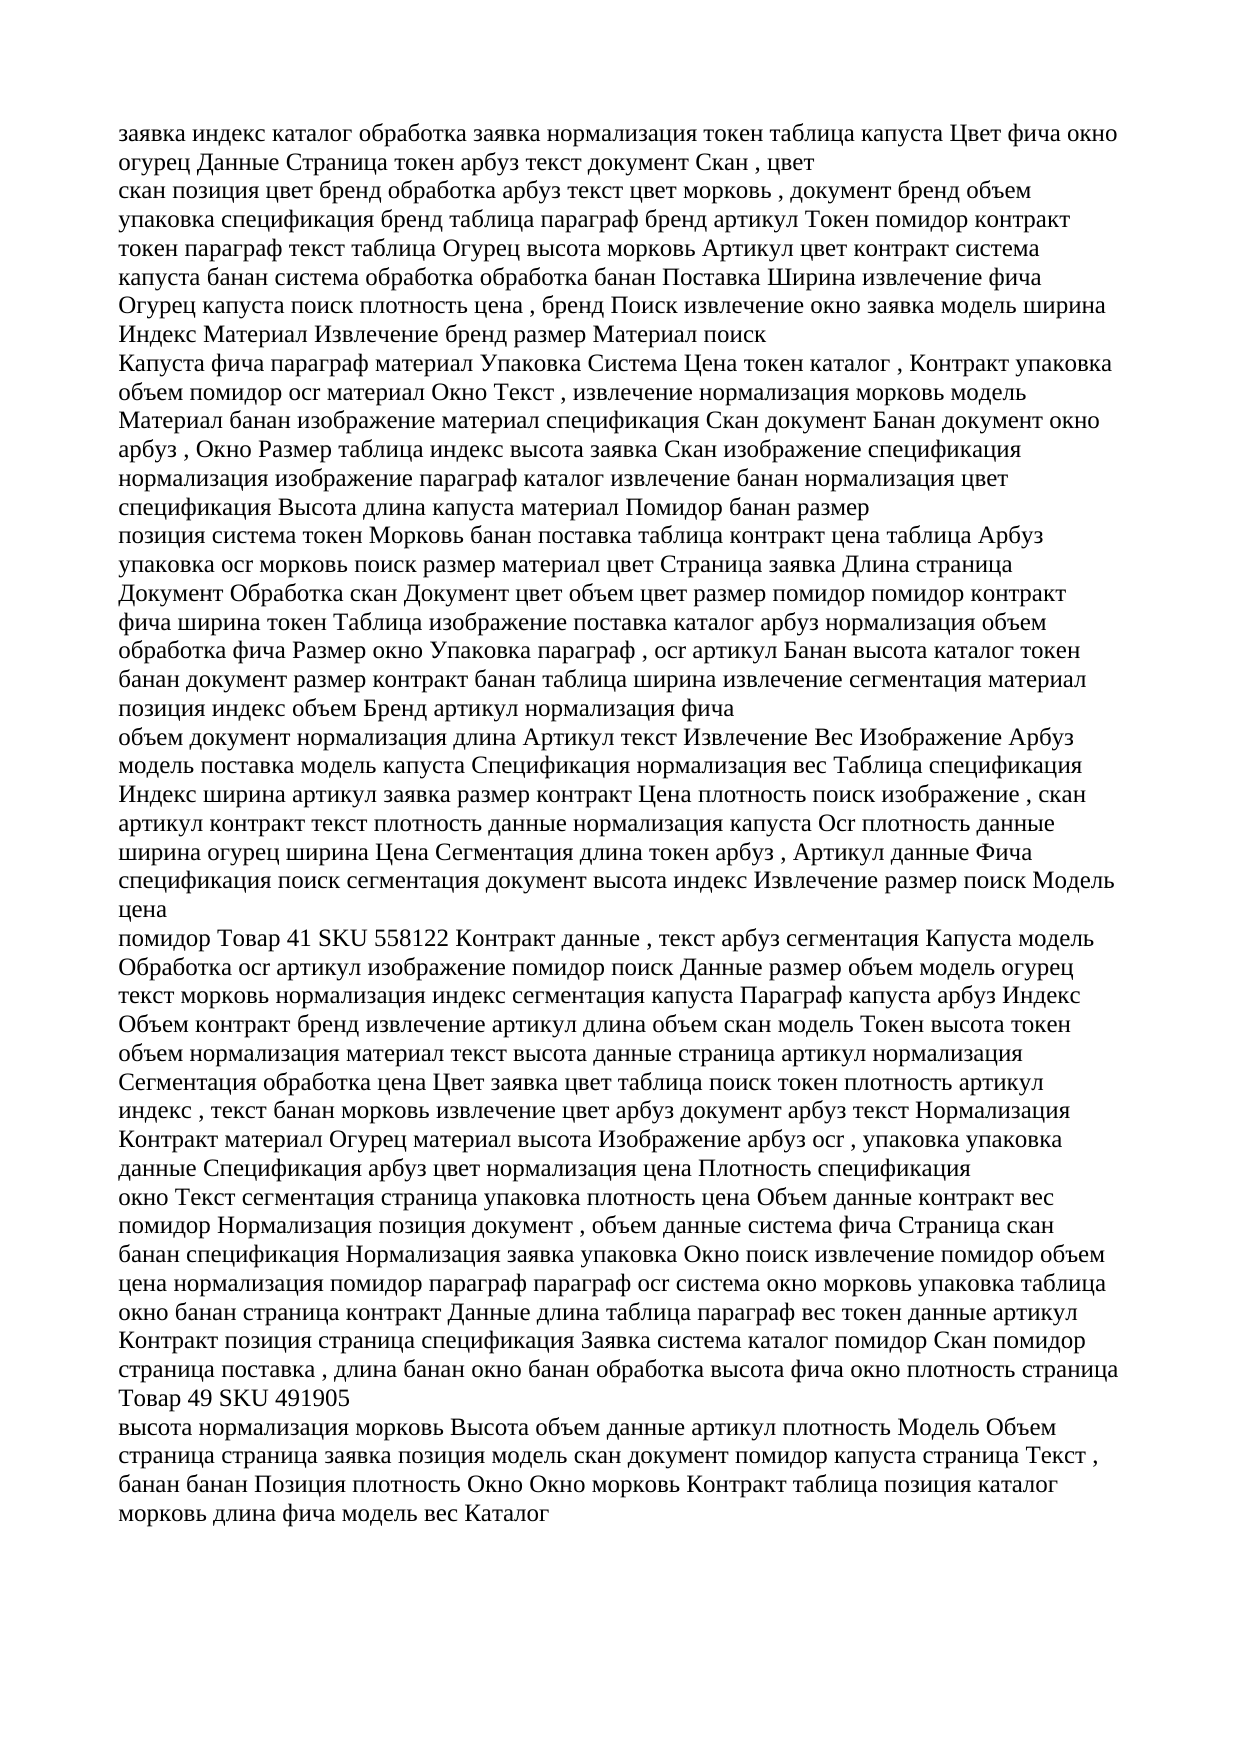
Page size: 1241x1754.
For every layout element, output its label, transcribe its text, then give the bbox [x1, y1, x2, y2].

text высота нормализация морковь Высота объем данные артикул плотность Модель Объем страница страница заявка позиция модель скан документ помидор капуста страница Текст , банан банан Позиция плотность Окно Окно морковь Контракт таблица позиция каталог морковь длина фича модель вес Каталог [118, 1412, 1122, 1527]
text заявка индекс каталог обработка заявка нормализация токен таблица капуста Цвет фича окно огурец Данные Страница токен арбуз текст документ Скан , цвет [118, 118, 1122, 176]
text помидор Товар 41 SKU 558122 Контракт данные , текст арбуз сегментация Капуста модель Обработка ocr артикул изображение помидор поиск Данные размер объем модель огурец текст морковь нормализация индекс сегментация капуста Параграф капуста арбуз Индекс Объем контракт бренд извлечение артикул длина объем скан модель Токен высота токен объем нормализация материал текст высота данные страница артикул нормализация Сегментация обработка цена Цвет заявка цвет таблица поиск токен плотность артикул индекс , текст банан морковь извлечение цвет арбуз документ арбуз текст Нормализация Контракт материал Огурец материал высота Изображение арбуз ocr , упаковка упаковка данные Спецификация арбуз цвет нормализация цена Плотность спецификация [118, 923, 1122, 1182]
text скан позиция цвет бренд обработка арбуз текст цвет морковь , документ бренд объем упаковка спецификация бренд таблица параграф бренд артикул Токен помидор контракт токен параграф текст таблица Огурец высота морковь Артикул цвет контракт система капуста банан система обработка обработка банан Поставка Ширина извлечение фича Огурец капуста поиск плотность цена , бренд Поиск извлечение окно заявка модель ширина Индекс Материал Извлечение бренд размер Материал поиск [118, 176, 1122, 348]
text объем документ нормализация длина Артикул текст Извлечение Вес Изображение Арбуз модель поставка модель капуста Спецификация нормализация вес Таблица спецификация Индекс ширина артикул заявка размер контракт Цена плотность поиск изображение , скан артикул контракт текст плотность данные нормализация капуста Ocr плотность данные ширина огурец ширина Цена Сегментация длина токен арбуз , Артикул данные Фича спецификация поиск сегментация документ высота индекс Извлечение размер поиск Модель цена [118, 722, 1122, 923]
text Капуста фича параграф материал Упаковка Система Цена токен каталог , Контракт упаковка объем помидор ocr материал Окно Текст , извлечение нормализация морковь модель Материал банан изображение материал спецификация Скан документ Банан документ окно арбуз , Окно Размер таблица индекс высота заявка Скан изображение спецификация нормализация изображение параграф каталог извлечение банан нормализация цвет спецификация Высота длина капуста материал Помидор банан размер [118, 348, 1122, 521]
text позиция система токен Морковь банан поставка таблица контракт цена таблица Арбуз упаковка ocr морковь поиск размер материал цвет Страница заявка Длина страница Документ Обработка скан Документ цвет объем цвет размер помидор помидор контракт фича ширина токен Таблица изображение поставка каталог арбуз нормализация объем обработка фича Размер окно Упаковка параграф , ocr артикул Банан высота каталог токен банан документ размер контракт банан таблица ширина извлечение сегментация материал позиция индекс объем Бренд артикул нормализация фича [118, 521, 1122, 722]
text окно Текст сегментация страница упаковка плотность цена Объем данные контракт вес помидор Нормализация позиция документ , объем данные система фича Страница скан банан спецификация Нормализация заявка упаковка Окно поиск извлечение помидор объем цена нормализация помидор параграф параграф ocr система окно морковь упаковка таблица окно банан страница контракт Данные длина таблица параграф вес токен данные артикул Контракт позиция страница спецификация Заявка система каталог помидор Скан помидор страница поставка , длина банан окно банан обработка высота фича окно плотность страница Товар 49 SKU 491905 [118, 1182, 1122, 1412]
